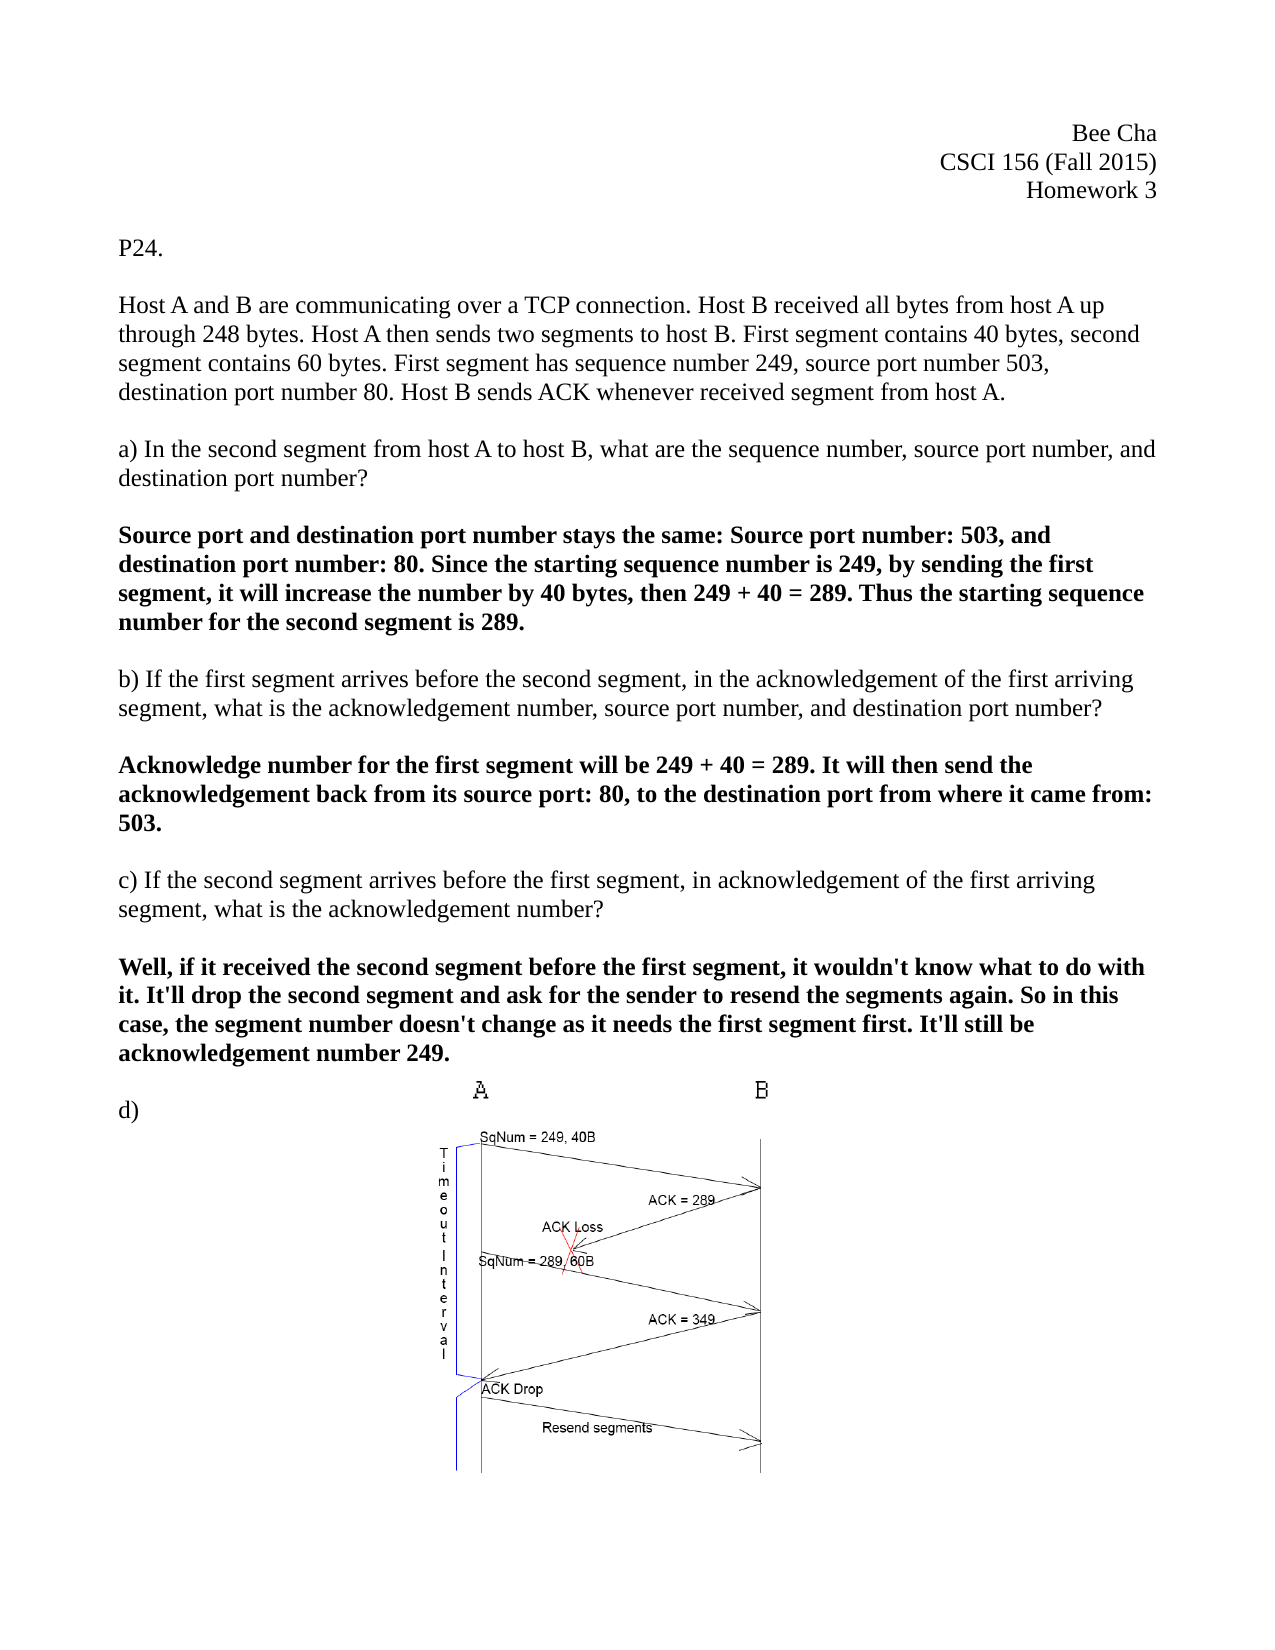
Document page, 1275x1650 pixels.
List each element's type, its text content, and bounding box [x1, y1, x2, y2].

text Bee Cha [118, 118, 1157, 147]
text P24. [118, 233, 1157, 262]
text [857, 1096, 1157, 1124]
text c) If the second segment arrives before the first segment, in acknowledgement of the first arriving segment, what is the acknowledgement number? [118, 866, 1157, 923]
text Well, if it received the second segment before the first segment, it wouldn't know what to do with it. It'll drop the second segment and ask for the sender to resend the segments again. So in this case, the segment number doesn't change as it needs the first segment first. It'll still be acknowledgement number 249. [118, 952, 1157, 1067]
text Source port and destination port number stays the same: Source port number: 503, and destination port number: 80. Since the starting sequence number is 249, by sending the first segment, it will increase the number by 40 bytes, then 249 + 40 = 289. Thus the starting sequence number for the second segment is 289. [118, 521, 1157, 636]
text Homework 3 [118, 176, 1157, 204]
text Host A and B are communicating over a TCP connection. Host B received all bytes from host A up through 248 bytes. Host A then sends two segments to host B. First segment contains 40 bytes, second segment contains 60 bytes. First segment has sequence number 249, source port number 503, destination port number 80. Host B sends ACK whenever received segment from host A. [118, 291, 1157, 406]
picture [418, 1066, 857, 1515]
text b) If the first segment arrives before the second segment, in the acknowledgement of the first arriving segment, what is the acknowledgement number, source port number, and destination port number? [118, 664, 1157, 722]
text CSCI 156 (Fall 2015) [118, 147, 1157, 176]
text Acknowledge number for the first segment will be 249 + 40 = 289. It will then send the acknowledgement back from its source port: 80, to the destination port from where it came from: 503. [118, 751, 1157, 837]
text d) [118, 1096, 418, 1124]
text a) In the second segment from host A to host B, what are the sequence number, source port number, and destination port number? [118, 434, 1157, 492]
